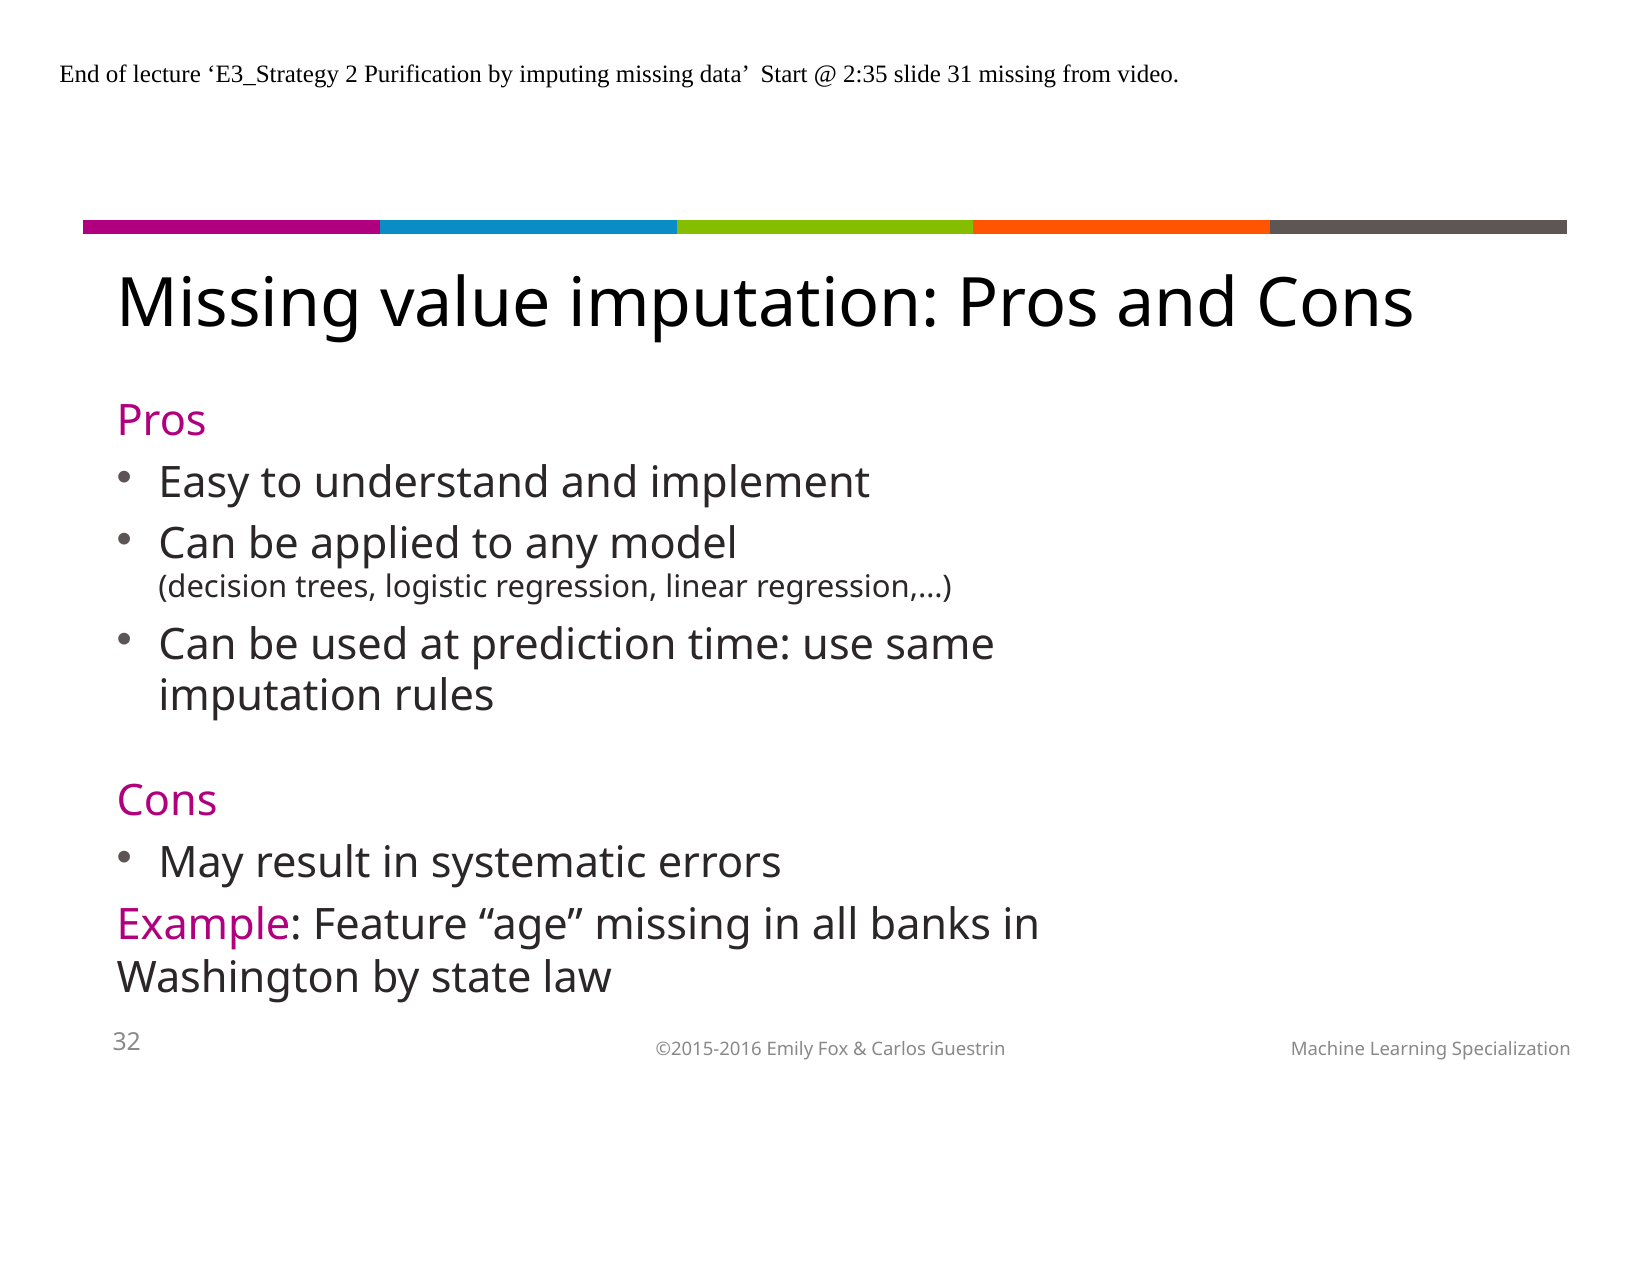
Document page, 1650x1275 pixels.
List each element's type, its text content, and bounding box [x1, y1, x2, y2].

text End of lecture ‘E3_Strategy 2 Purification by imputing missing data’ Start @ 2:35 slide 31 missing from video. [59, 59, 1591, 88]
